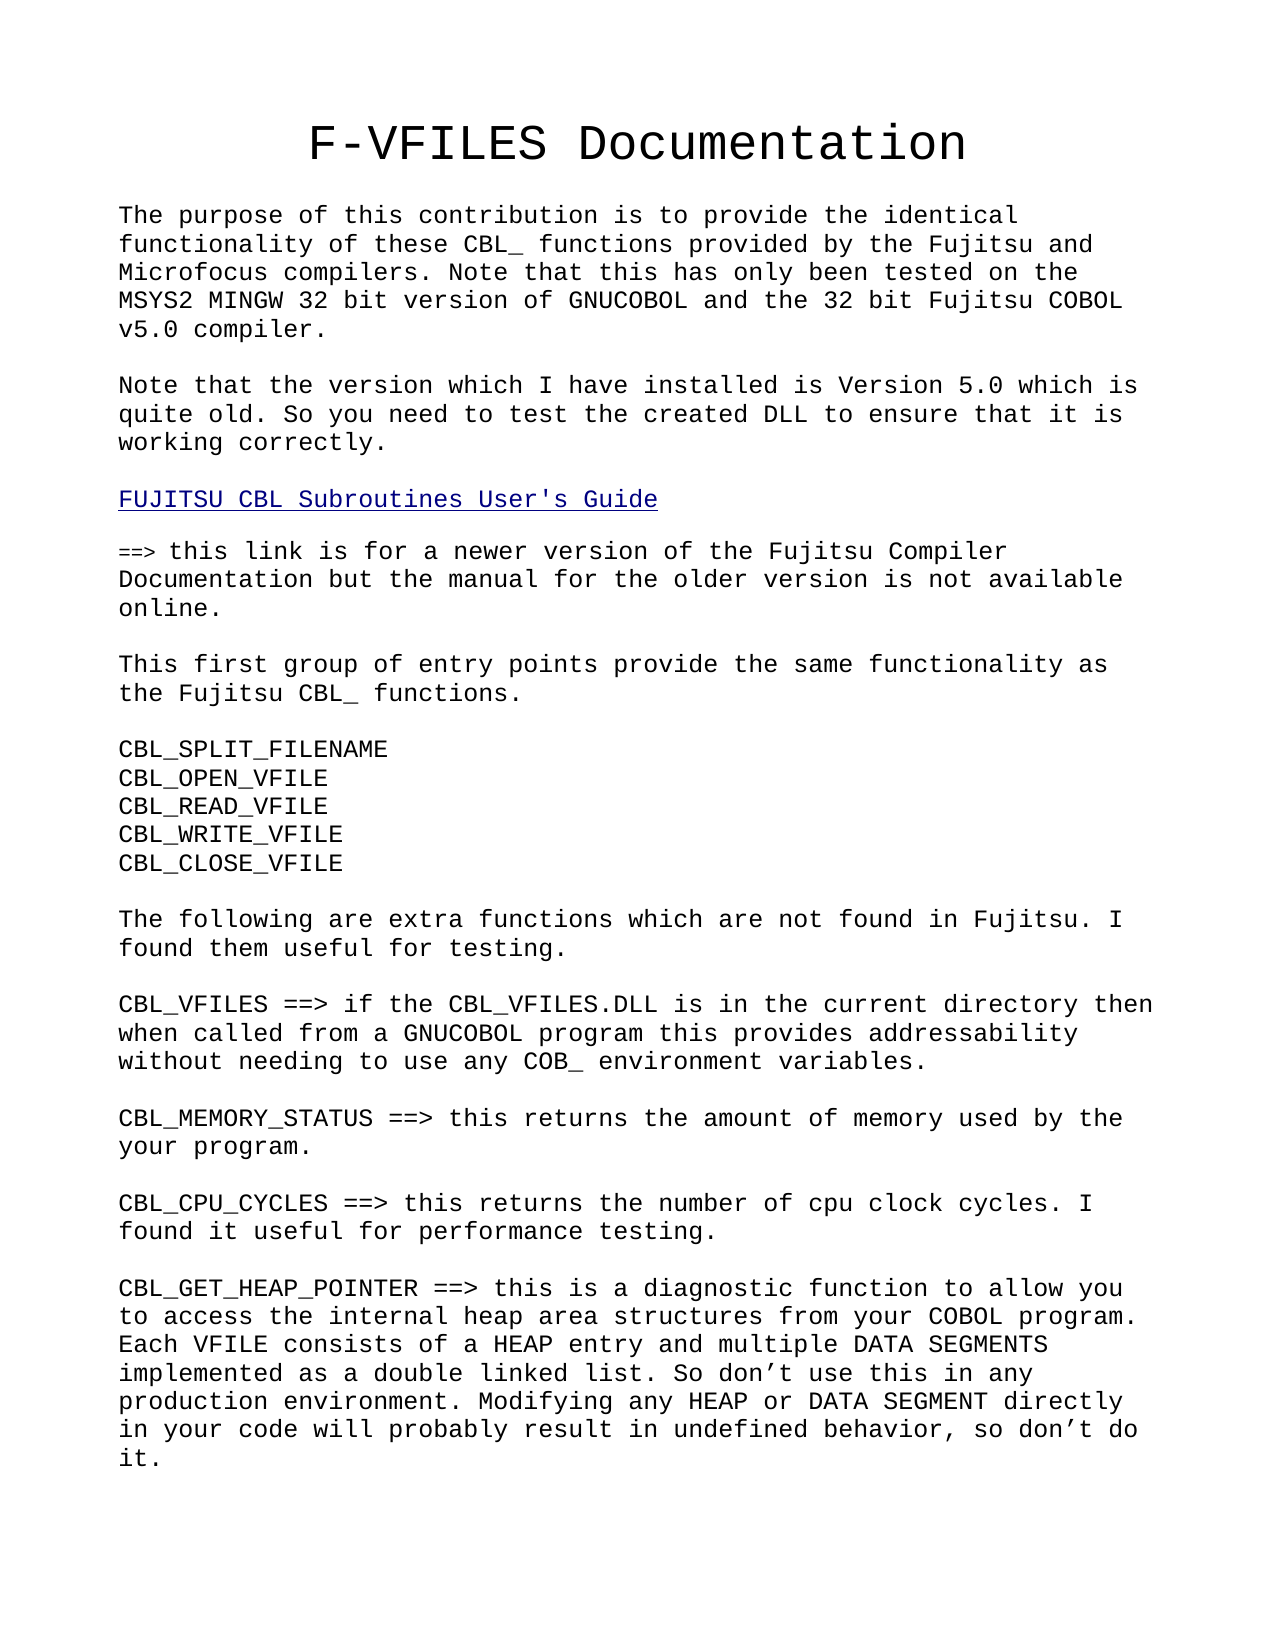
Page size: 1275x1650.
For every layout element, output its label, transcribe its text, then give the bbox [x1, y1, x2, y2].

text CBL_CLOSE_VFILE [118, 850, 1157, 878]
text CBL_VFILES ==> if the CBL_VFILES.DLL is in the current directory then when called from a GNUCOBOL program this provides addressability without needing to use any COB_ environment variables. [118, 992, 1157, 1077]
text ==> this link is for a newer version of the Fujitsu Compiler Documentation but the manual for the older version is not available online. [118, 538, 1157, 623]
text CBL_WRITE_VFILE [118, 822, 1157, 850]
text The following are extra functions which are not found in Fujitsu. I found them useful for testing. [118, 907, 1157, 963]
text FUJITSU CBL Subroutines User's Guide [118, 486, 1157, 515]
text CBL_MEMORY_STATUS ==> this returns the amount of memory used by the your program. [118, 1105, 1157, 1162]
text CBL_CPU_CYCLES ==> this returns the number of cpu clock cycles. I found it useful for performance testing. [118, 1190, 1157, 1247]
text This first group of entry points provide the same functionality as the Fujitsu CBL_ functions. [118, 652, 1157, 708]
text CBL_OPEN_VFILE [118, 765, 1157, 793]
text F-VFILES Documentation [118, 118, 1157, 175]
text Note that the version which I have installed is Version 5.0 which is quite old. So you need to test the created DLL to ensure that it is working correctly. [118, 373, 1157, 458]
text The purpose of this contribution is to provide the identical functionality of these CBL_ functions provided by the Fujitsu and Microfocus compilers. Note that this has only been tested on the MSYS2 MINGW 32 bit version of GNUCOBOL and the 32 bit Fujitsu COBOL v5.0 compiler. [118, 203, 1157, 345]
text CBL_READ_VFILE [118, 793, 1157, 822]
text CBL_GET_HEAP_POINTER ==> this is a diagnostic function to allow you to access the internal heap area structures from your COBOL program. Each VFILE consists of a HEAP entry and multiple DATA SEGMENTS implemented as a double linked list. So don’t use this in any production environment. Modifying any HEAP or DATA SEGMENT directly in your code will probably result in undefined behavior, so don’t do it. [118, 1275, 1157, 1473]
text CBL_SPLIT_FILENAME [118, 737, 1157, 765]
